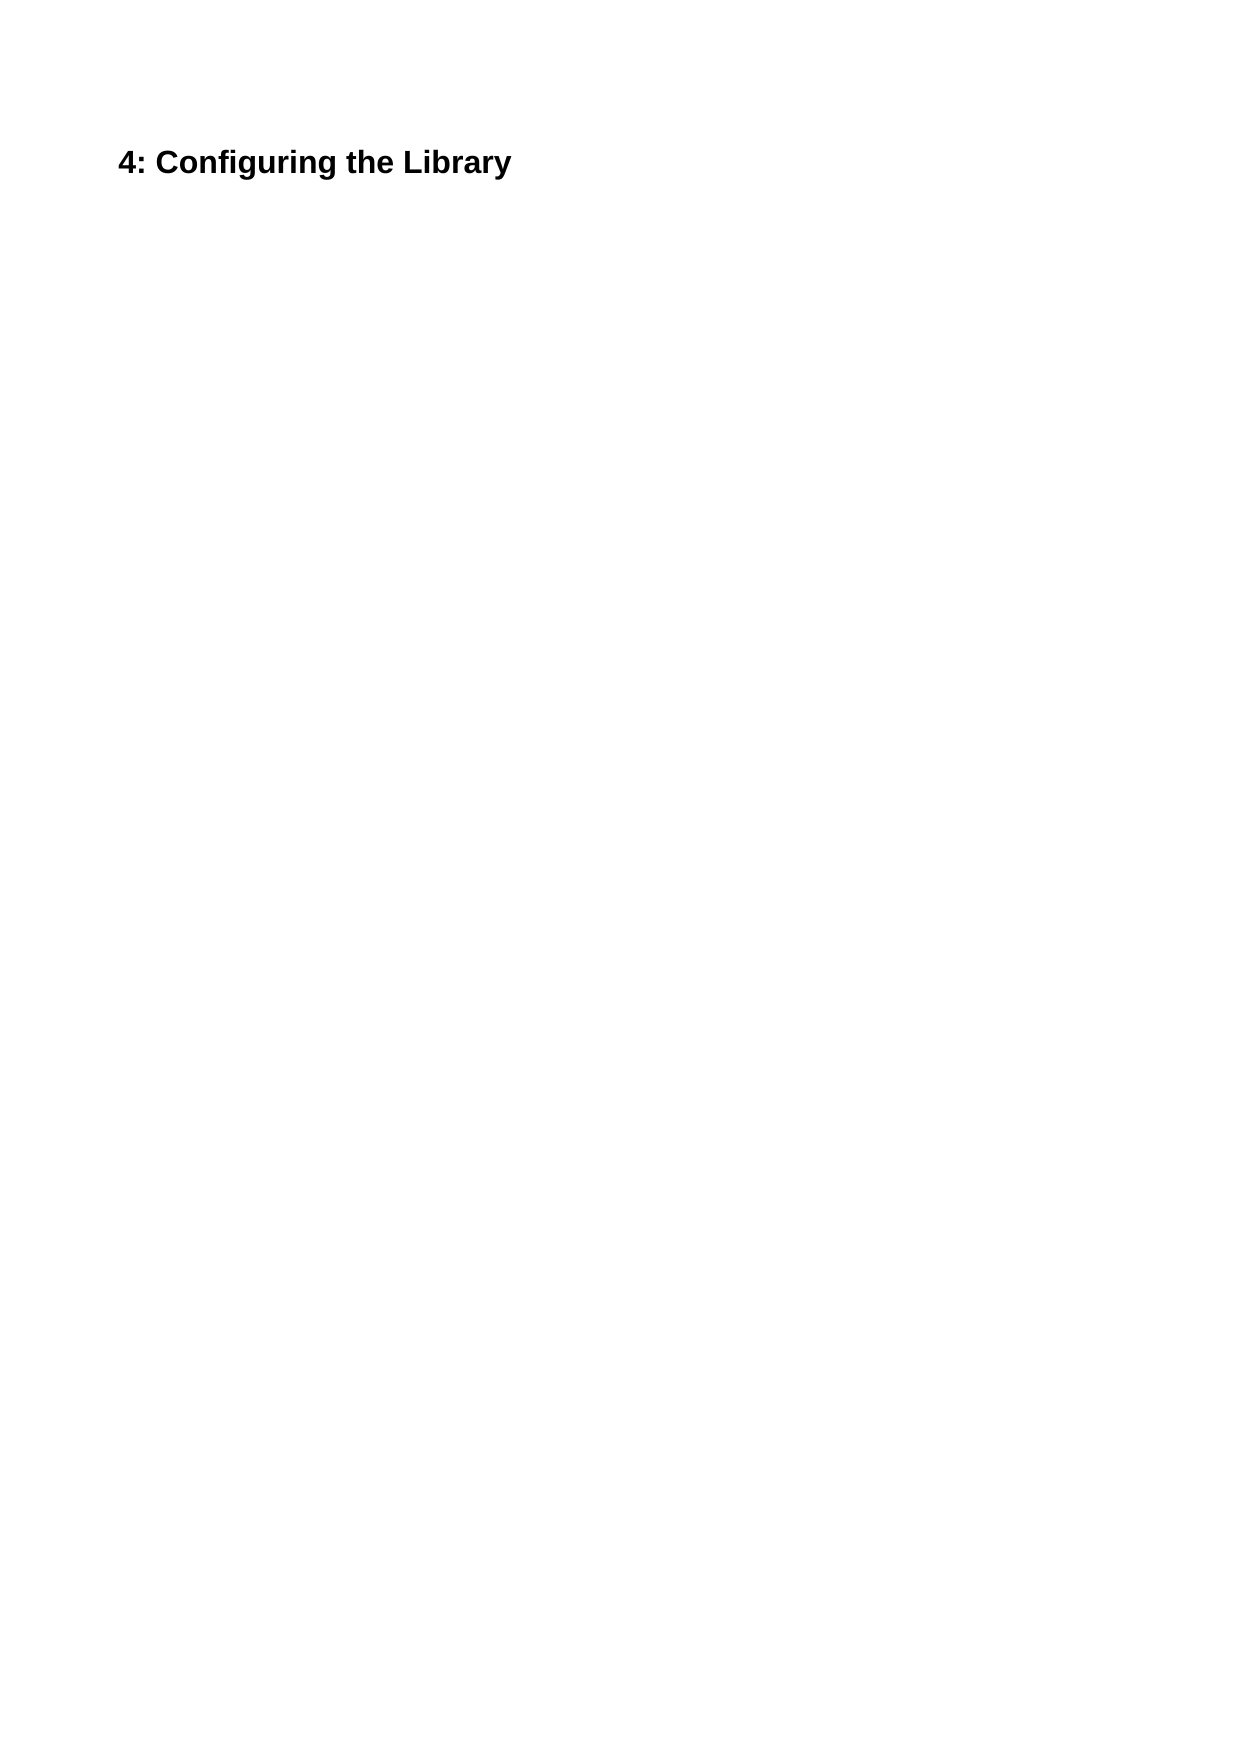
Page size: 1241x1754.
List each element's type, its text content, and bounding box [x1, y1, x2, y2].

subtitle 4: Configuring the Library [118, 143, 1122, 180]
